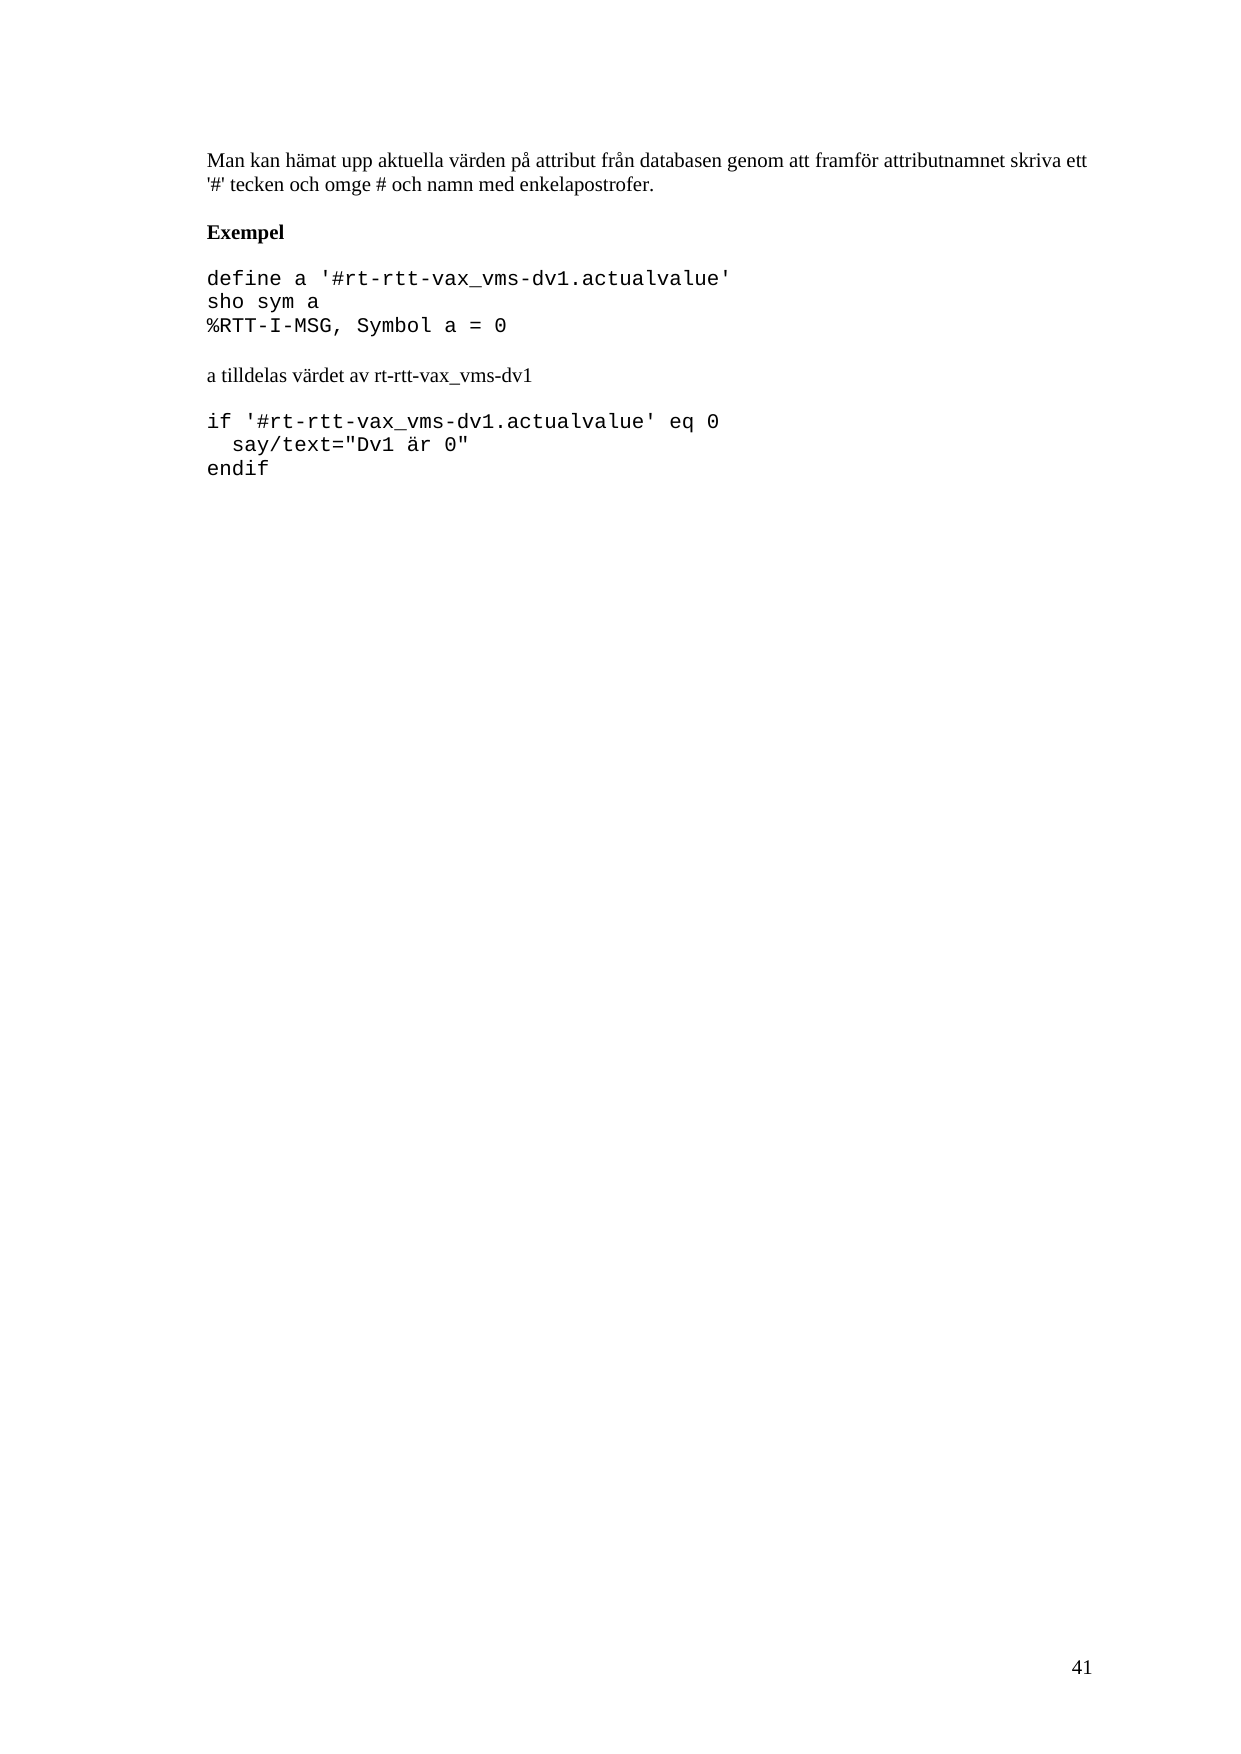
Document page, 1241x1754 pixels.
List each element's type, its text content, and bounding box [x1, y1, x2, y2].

text a tilldelas värdet av rt-rtt-vax_vms-dv1 [207, 362, 1093, 387]
text define a '#rt-rtt-vax_vms-dv1.actualvalue' [207, 268, 1093, 292]
text sho sym a [207, 292, 1093, 315]
text endif [207, 458, 1093, 482]
text Exempel [207, 220, 1093, 244]
text Man kan hämat upp aktuella värden på attribut från databasen genom att framför attributnamnet skriva ett '#' tecken och omge # och namn med enkelapostrofer. [207, 148, 1093, 196]
text if '#rt-rtt-vax_vms-dv1.actualvalue' eq 0 [207, 411, 1093, 434]
text %RTT-I-MSG, Symbol a = 0 [207, 315, 1093, 339]
text say/text="Dv1 är 0" [207, 434, 1093, 458]
